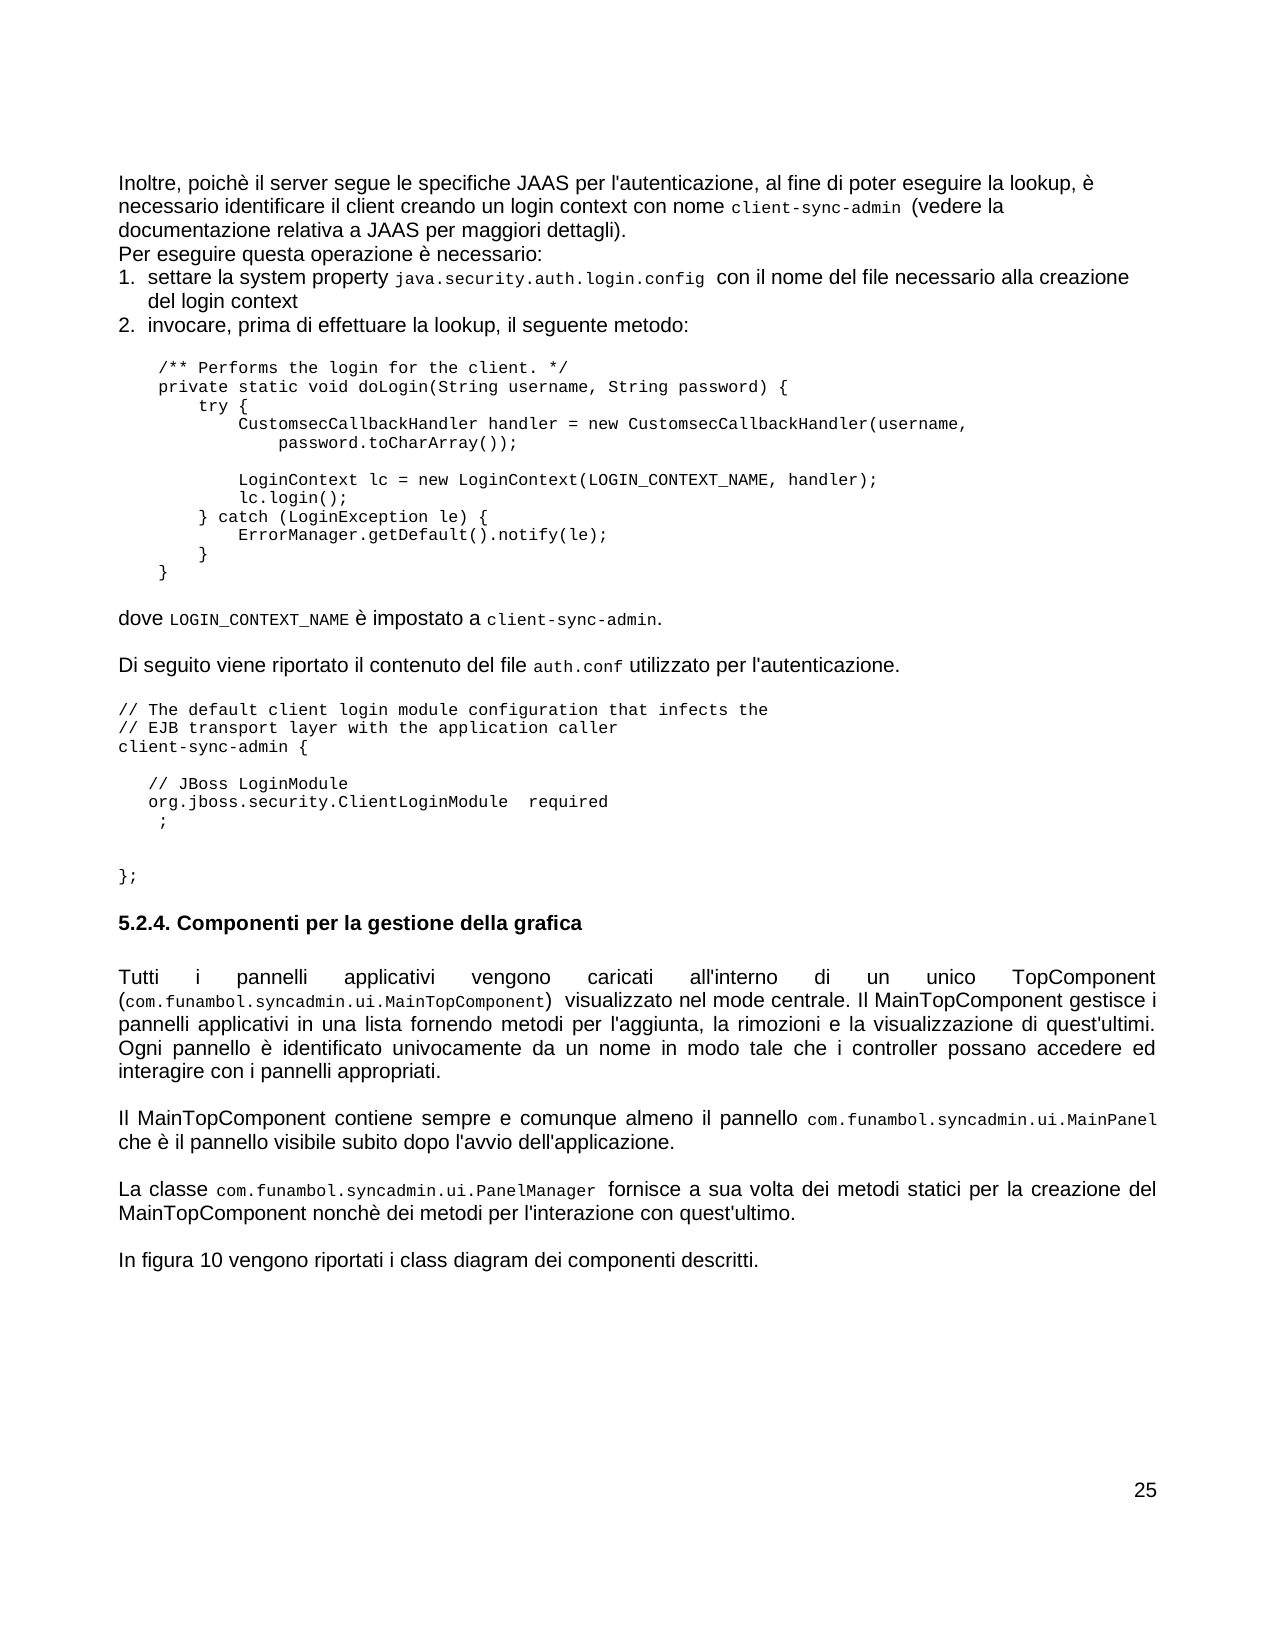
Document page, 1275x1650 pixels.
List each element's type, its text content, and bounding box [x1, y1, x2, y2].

text // The default client login module configuration that infects the [118, 701, 1157, 720]
text In figura 10 vengono riportati i class diagram dei componenti descritti. [118, 1249, 1157, 1272]
text La classe com.funambol.syncadmin.ui.PanelManager fornisce a sua volta dei metodi statici per la creazione del MainTopComponent nonchè dei metodi per l'interazione con quest'ultimo. [118, 1178, 1157, 1225]
list invocare, prima di effettuare la lookup, il seguente metodo: [118, 313, 1157, 337]
subtitle Componenti per la gestione della grafica [118, 912, 1157, 935]
text // EJB transport layer with the application caller [118, 720, 1157, 738]
list settare la system property java.security.auth.login.config con il nome del file necessario alla creazione del login context [118, 266, 1157, 313]
text Il MainTopComponent contiene sempre e comunque almeno il pannello com.funambol.syncadmin.ui.MainPanel che è il pannello visibile subito dopo l'avvio dell'applicazione. [118, 1107, 1157, 1154]
text org.jboss.security.ClientLoginModule required [118, 794, 1157, 813]
text Inoltre, poichè il server segue le specifiche JAAS per l'autenticazione, al fine di poter eseguire la lookup, è necessario identificare il client creando un login context con nome client-sync-admin (vedere la documentazione relativa a JAAS per maggiori dettagli). [118, 171, 1157, 242]
text dove LOGIN_CONTEXT_NAME è impostato a client-sync-admin. [118, 606, 1157, 630]
text Di seguito viene riportato il contenuto del file auth.conf utilizzato per l'autenticazione. [118, 654, 1157, 678]
text ; [118, 813, 1157, 831]
text client-sync-admin { [118, 738, 1157, 757]
text // JBoss LoginModule [118, 776, 1157, 794]
text /** Performs the login for the client. */ private static void doLogin(String username, String password) { try { CustomsecCallbackHandler handler = new CustomsecCallbackHandler(username, password.toCharArray()); LoginContext lc = new LoginContext(LOGIN_CONTEXT_NAME, handler); lc.login(); } catch (LoginException le) { ErrorManager.getDefault().notify(le); } } [118, 360, 1157, 583]
text Per eseguire questa operazione è necessario: [118, 242, 1157, 266]
text Tutti i pannelli applicativi vengono caricati all'interno di un unico TopComponent (com.funambol.syncadmin.ui.MainTopComponent) visualizzato nel mode centrale. Il MainTopComponent gestisce i pannelli applicativi in una lista fornendo metodi per l'aggiunta, la rimozioni e la visualizzazione di quest'ultimi. Ogni pannello è identificato univocamente da un nome in modo tale che i controller possano accedere ed interagire con i pannelli appropriati. [118, 965, 1157, 1083]
text }; [118, 868, 1157, 887]
